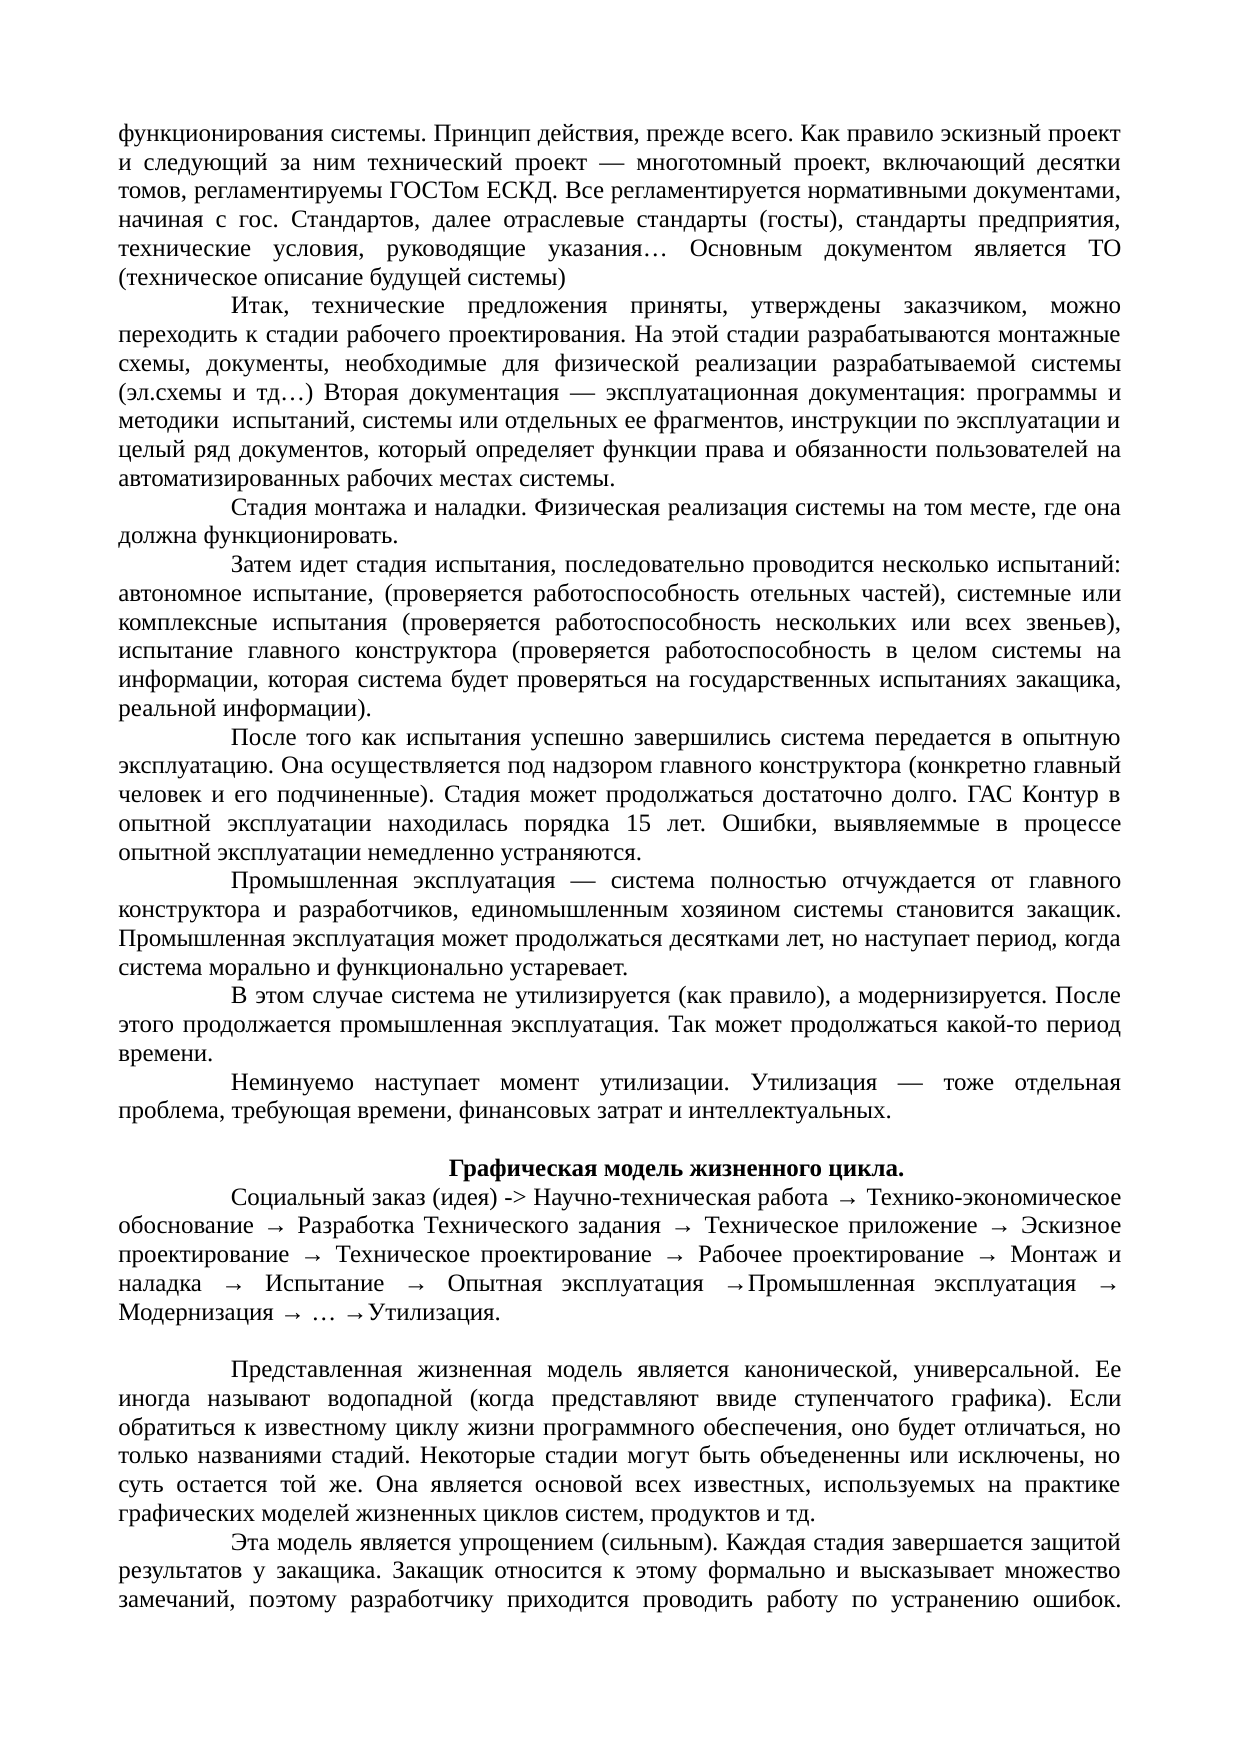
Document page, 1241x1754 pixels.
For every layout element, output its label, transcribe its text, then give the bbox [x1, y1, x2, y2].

text Стадия монтажа и наладки. Физическая реализация системы на том месте, где она должна функционировать. [118, 492, 1122, 549]
text Неминуемо наступает момент утилизации. Утилизация — тоже отдельная проблема, требующая времени, финансовых затрат и интеллектуальных. [118, 1067, 1122, 1124]
text Социальный заказ (идея) -> Научно-техническая работа → Технико-экономическое обоснование → Разработка Технического задания → Техническое приложение → Эскизное проектирование → Техническое проектирование → Рабочее проектирование → Монтаж и наладка → Испытание → Опытная эксплуатация →Промышленная эксплуатация → Модернизация → … →Утилизация. [118, 1182, 1122, 1326]
text Промышленная эксплуатация — система полностью отчуждается от главного конструктора и разработчиков, единомышленным хозяином системы становится закащик. Промышленная эксплуатация может продолжаться десятками лет, но наступает период, когда система морально и функционально устаревает. [118, 866, 1122, 981]
text Затем идет стадия испытания, последовательно проводится несколько испытаний: автономное испытание, (проверяется работоспособность отельных частей), системные или комплексные испытания (проверяется работоспособность нескольких или всех звеньев), испытание главного конструктора (проверяется работоспособность в целом системы на информации, которая система будет проверяться на государственных испытаниях закащика, реальной информации). [118, 549, 1122, 722]
text Представленная жизненная модель является канонической, универсальной. Ее иногда называют водопадной (когда представляют ввиде ступенчатого графика). Если обратиться к известному циклу жизни программного обеспечения, оно будет отличаться, но только названиями стадий. Некоторые стадии могут быть объедененны или исключены, но суть остается той же. Она является основой всех известных, используемых на практике графических моделей жизненных циклов систем, продуктов и тд. [118, 1354, 1122, 1527]
text функционирования системы. Принцип действия, прежде всего. Как правило эскизный проект и следующий за ним технический проект — многотомный проект, включающий десятки томов, регламентируемы ГОСТом ЕСКД. Все регламентируется нормативными документами, начиная с гос. Стандартов, далее отраслевые стандарты (госты), стандарты предприятия, технические условия, руководящие указания… Основным документом является ТО (техническое описание будущей системы) [118, 118, 1122, 291]
text Эта модель является упрощением (сильным). Каждая стадия завершается защитой результатов у закащика. Закащик относится к этому формально и высказывает множество замечаний, поэтому разработчику приходится проводить работу по устранению ошибок. [118, 1527, 1122, 1613]
text Графическая модель жизненного цикла. [118, 1153, 1122, 1182]
text Итак, технические предложения приняты, утверждены заказчиком, можно переходить к стадии рабочего проектирования. На этой стадии разрабатываются монтажные схемы, документы, необходимые для физической реализации разрабатываемой системы (эл.схемы и тд…) Вторая документация — эксплуатационная документация: программы и методики испытаний, системы или отдельных ее фрагментов, инструкции по эксплуатации и целый ряд документов, который определяет функции права и обязанности пользователей на автоматизированных рабочих местах системы. [118, 291, 1122, 492]
text После того как испытания успешно завершились система передается в опытную эксплуатацию. Она осуществляется под надзором главного конструктора (конкретно главный человек и его подчиненные). Стадия может продолжаться достаточно долго. ГАС Контур в опытной эксплуатации находилась порядка 15 лет. Ошибки, выявляеммые в процессе опытной эксплуатации немедленно устраняются. [118, 722, 1122, 866]
text В этом случае система не утилизируется (как правило), а модернизируется. После этого продолжается промышленная эксплуатация. Так может продолжаться какой-то период времени. [118, 981, 1122, 1067]
